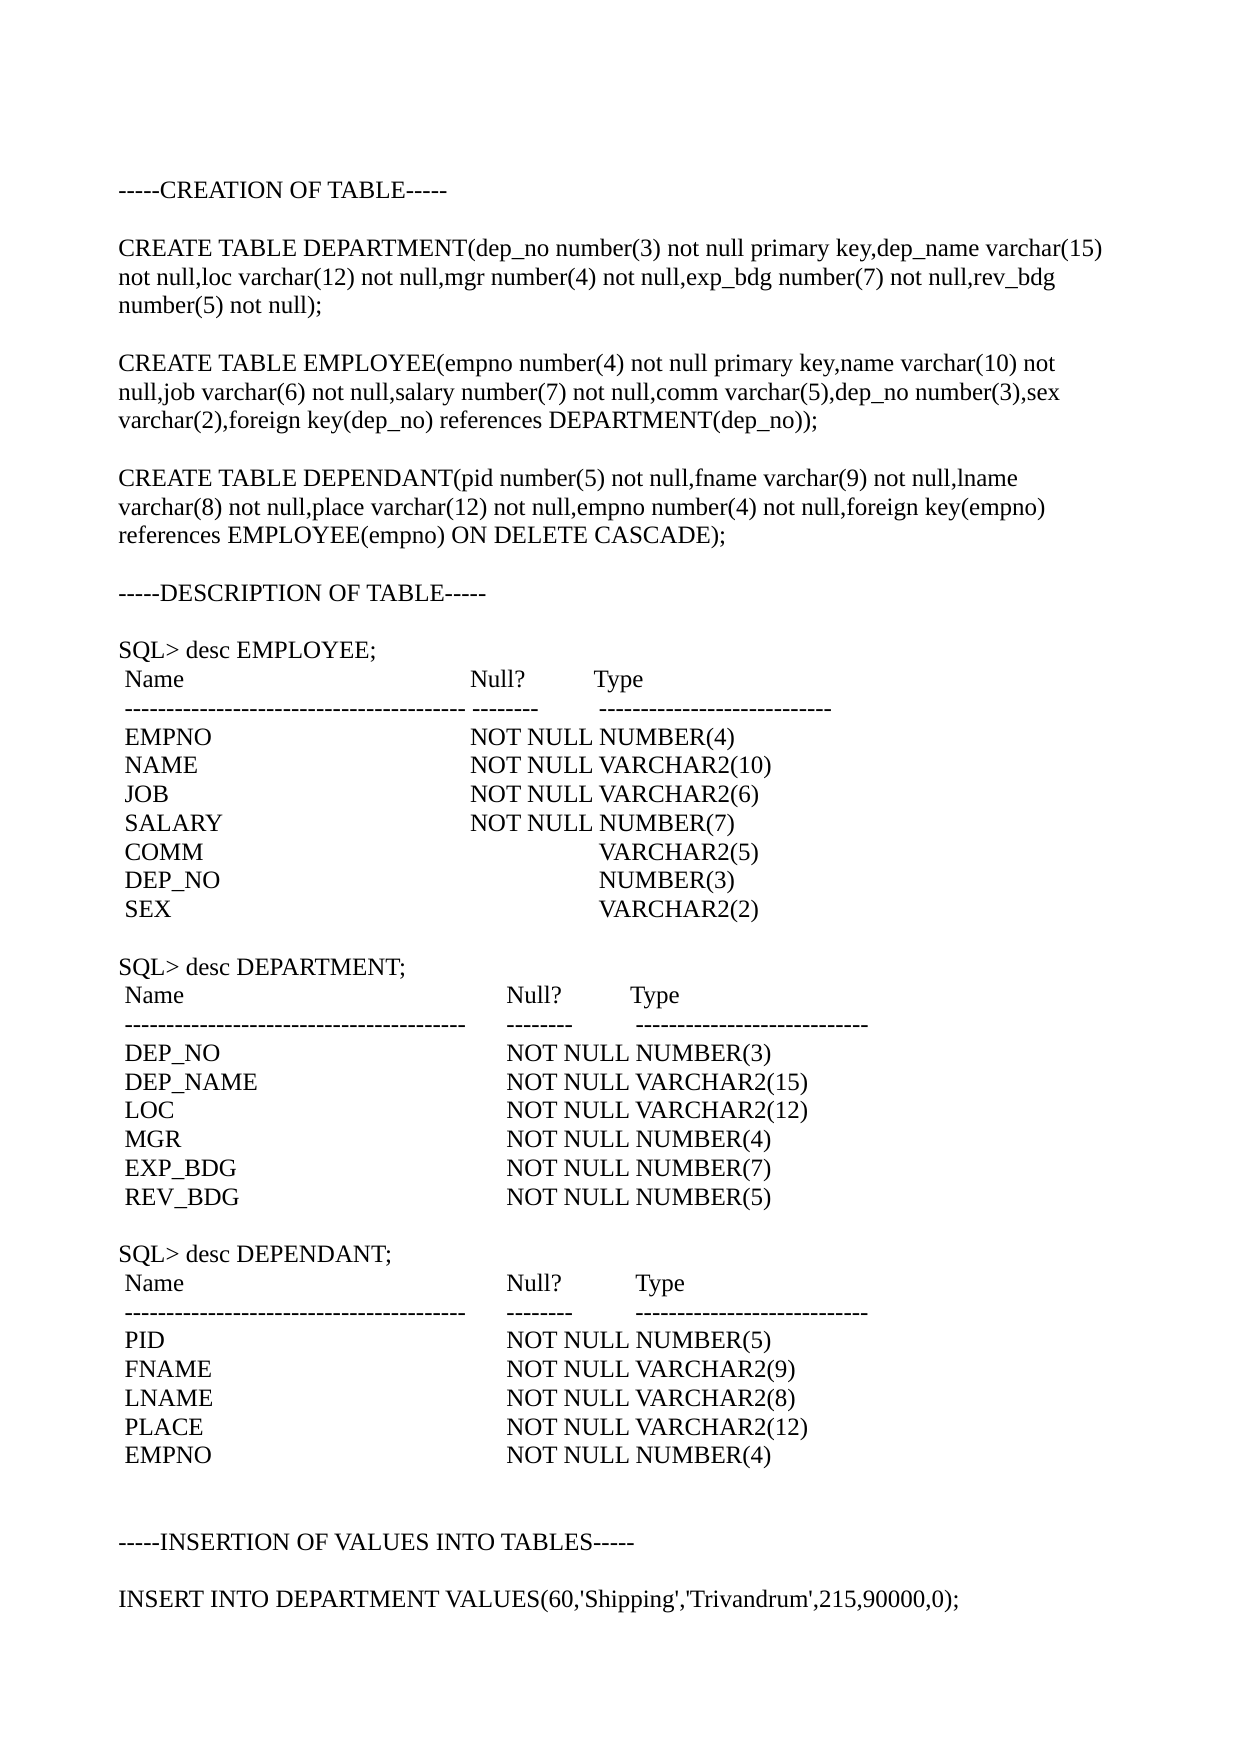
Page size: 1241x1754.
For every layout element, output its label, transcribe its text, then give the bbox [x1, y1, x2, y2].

text DEP_NO NOT NULL NUMBER(3) [118, 1038, 1122, 1067]
text SALARY NOT NULL NUMBER(7) [118, 808, 1122, 837]
text ----------------------------------------- -------- ---------------------------- [118, 1009, 1122, 1038]
text PID NOT NULL NUMBER(5) [118, 1326, 1122, 1354]
text FNAME NOT NULL VARCHAR2(9) [118, 1354, 1122, 1383]
text CREATE TABLE DEPENDANT(pid number(5) not null,fname varchar(9) not null,lname varchar(8) not null,place varchar(12) not null,empno number(4) not null,foreign key(empno) references EMPLOYEE(empno) ON DELETE CASCADE); [118, 463, 1122, 549]
text -----DESCRIPTION OF TABLE----- [118, 578, 1122, 607]
text Name Null? Type [118, 1268, 1122, 1297]
text EMPNO NOT NULL NUMBER(4) [118, 1441, 1122, 1469]
text SQL> desc DEPENDANT; [118, 1239, 1122, 1268]
text -----INSERTION OF VALUES INTO TABLES----- [118, 1527, 1122, 1556]
text DEP_NAME NOT NULL VARCHAR2(15) [118, 1067, 1122, 1096]
text Name Null? Type [118, 981, 1122, 1009]
text LOC NOT NULL VARCHAR2(12) [118, 1096, 1122, 1124]
text LNAME NOT NULL VARCHAR2(8) [118, 1383, 1122, 1412]
text DEP_NO NUMBER(3) [118, 866, 1122, 894]
text SQL> desc EMPLOYEE; [118, 636, 1122, 664]
text COMM VARCHAR2(5) [118, 837, 1122, 866]
text PLACE NOT NULL VARCHAR2(12) [118, 1412, 1122, 1441]
text Name Null? Type [118, 664, 1122, 693]
text EXP_BDG NOT NULL NUMBER(7) [118, 1153, 1122, 1182]
text MGR NOT NULL NUMBER(4) [118, 1124, 1122, 1153]
text EMPNO NOT NULL NUMBER(4) [118, 722, 1122, 751]
text SEX VARCHAR2(2) [118, 894, 1122, 923]
text JOB NOT NULL VARCHAR2(6) [118, 779, 1122, 808]
text ----------------------------------------- -------- ---------------------------- [118, 693, 1122, 722]
text ----------------------------------------- -------- ---------------------------- [118, 1297, 1122, 1326]
text REV_BDG NOT NULL NUMBER(5) [118, 1182, 1122, 1211]
text CREATE TABLE DEPARTMENT(dep_no number(3) not null primary key,dep_name varchar(15) not null,loc varchar(12) not null,mgr number(4) not null,exp_bdg number(7) not null,rev_bdg number(5) not null); [118, 233, 1122, 319]
text SQL> desc DEPARTMENT; [118, 952, 1122, 981]
text -----CREATION OF TABLE----- [118, 176, 1122, 204]
text NAME NOT NULL VARCHAR2(10) [118, 751, 1122, 779]
text INSERT INTO DEPARTMENT VALUES(60,'Shipping','Trivandrum',215,90000,0); [118, 1584, 1122, 1613]
text CREATE TABLE EMPLOYEE(empno number(4) not null primary key,name varchar(10) not null,job varchar(6) not null,salary number(7) not null,comm varchar(5),dep_no number(3),sex varchar(2),foreign key(dep_no) references DEPARTMENT(dep_no)); [118, 348, 1122, 434]
